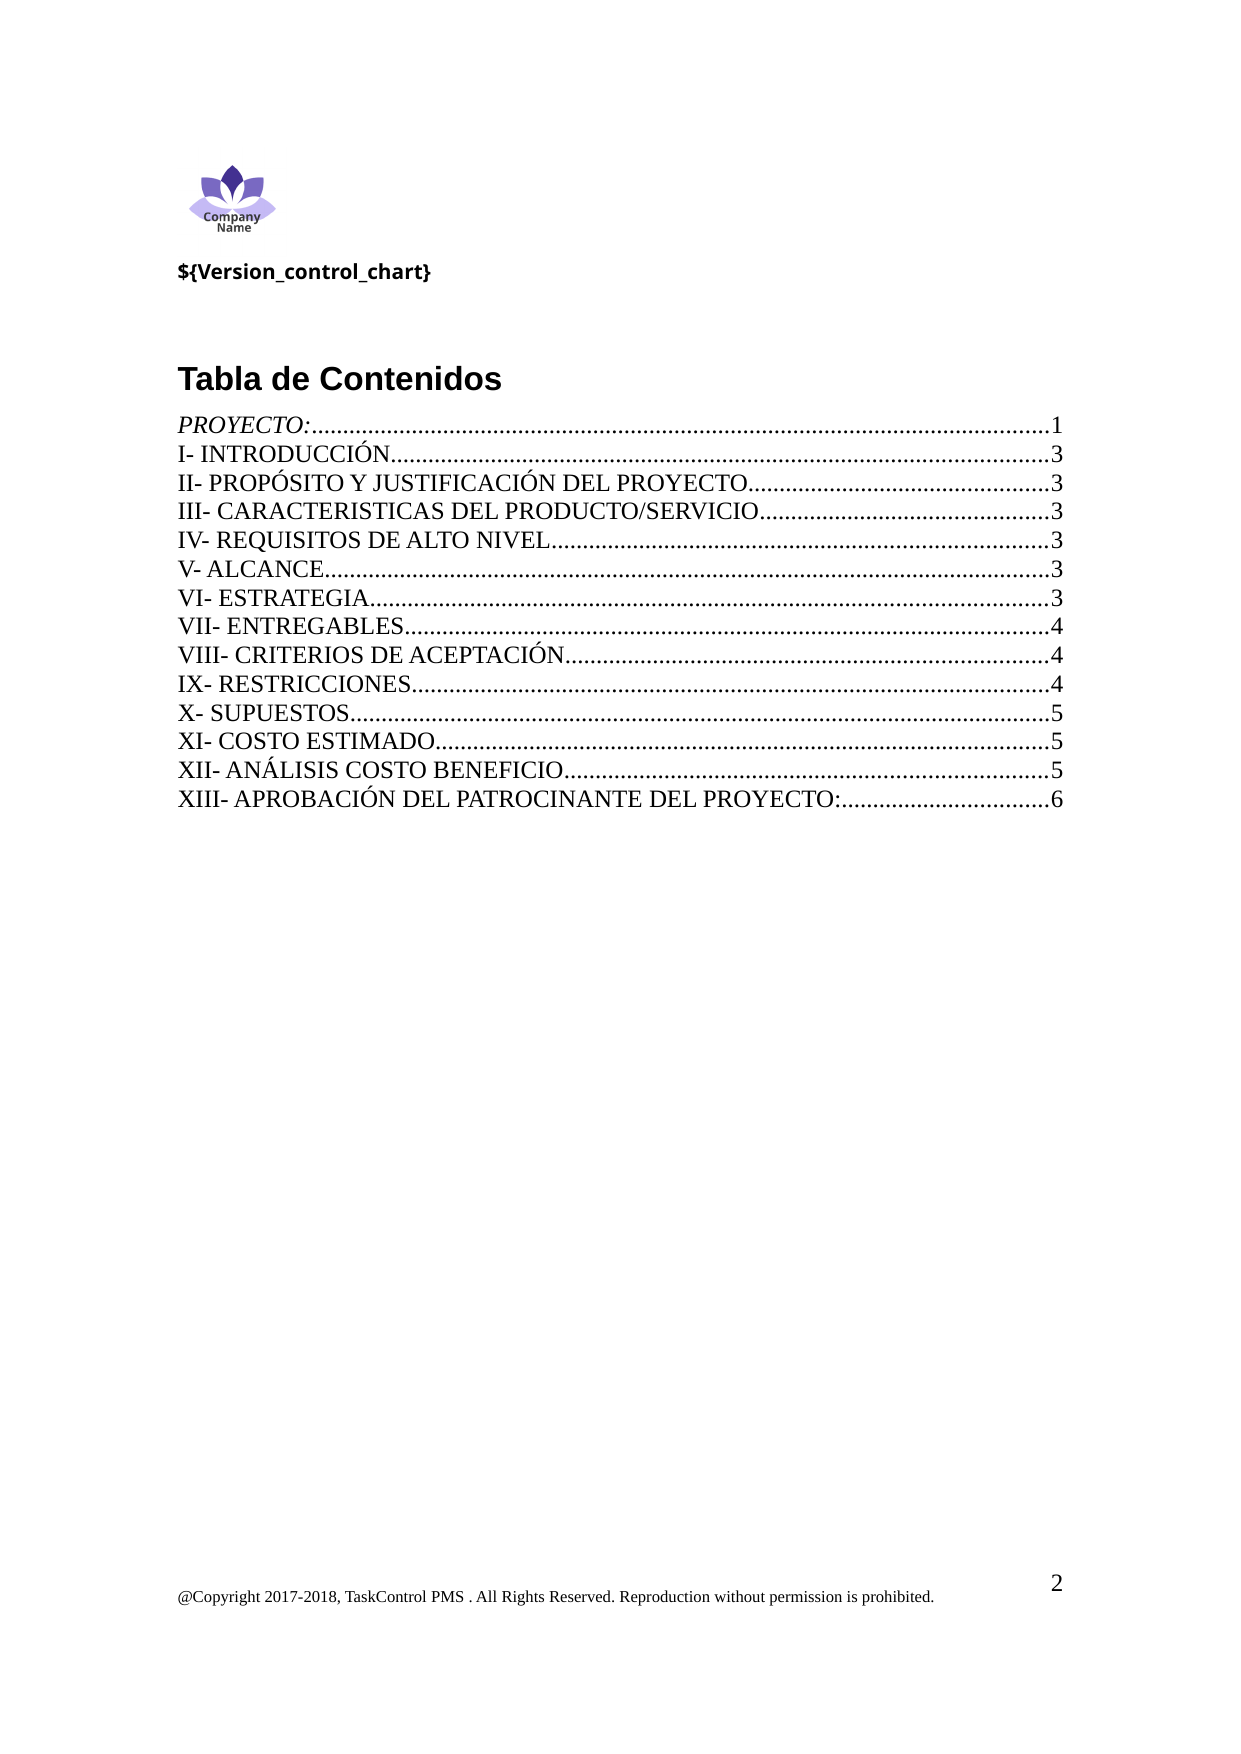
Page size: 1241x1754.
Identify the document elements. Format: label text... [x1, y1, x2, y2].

subtitle Tabla de Contenidos [177, 359, 1063, 398]
text IV- REQUISITOS DE ALTO NIVEL 3 [177, 525, 1063, 554]
text V- ALCANCE 3 [177, 554, 1063, 583]
picture [177, 147, 287, 257]
text VI- ESTRATEGIA 3 [177, 583, 1063, 611]
text XIII- APROBACIÓN DEL PATROCINANTE DEL PROYECTO: 6 [177, 784, 1063, 813]
text VIII- CRITERIOS DE ACEPTACIÓN 4 [177, 640, 1063, 669]
text XI- COSTO ESTIMADO 5 [177, 726, 1063, 755]
text VII- ENTREGABLES 4 [177, 611, 1063, 640]
text ${Version_control_chart} [177, 257, 1063, 286]
text XII- ANÁLISIS COSTO BENEFICIO 5 [177, 755, 1063, 784]
text I- INTRODUCCIÓN 3 [177, 439, 1063, 468]
text X- SUPUESTOS 5 [177, 698, 1063, 726]
text PROYECTO: 1 [177, 410, 1063, 439]
text III- CARACTERISTICAS DEL PRODUCTO/SERVICIO 3 [177, 496, 1063, 525]
text IX- RESTRICCIONES 4 [177, 669, 1063, 698]
text II- PROPÓSITO Y JUSTIFICACIÓN DEL PROYECTO 3 [177, 468, 1063, 496]
